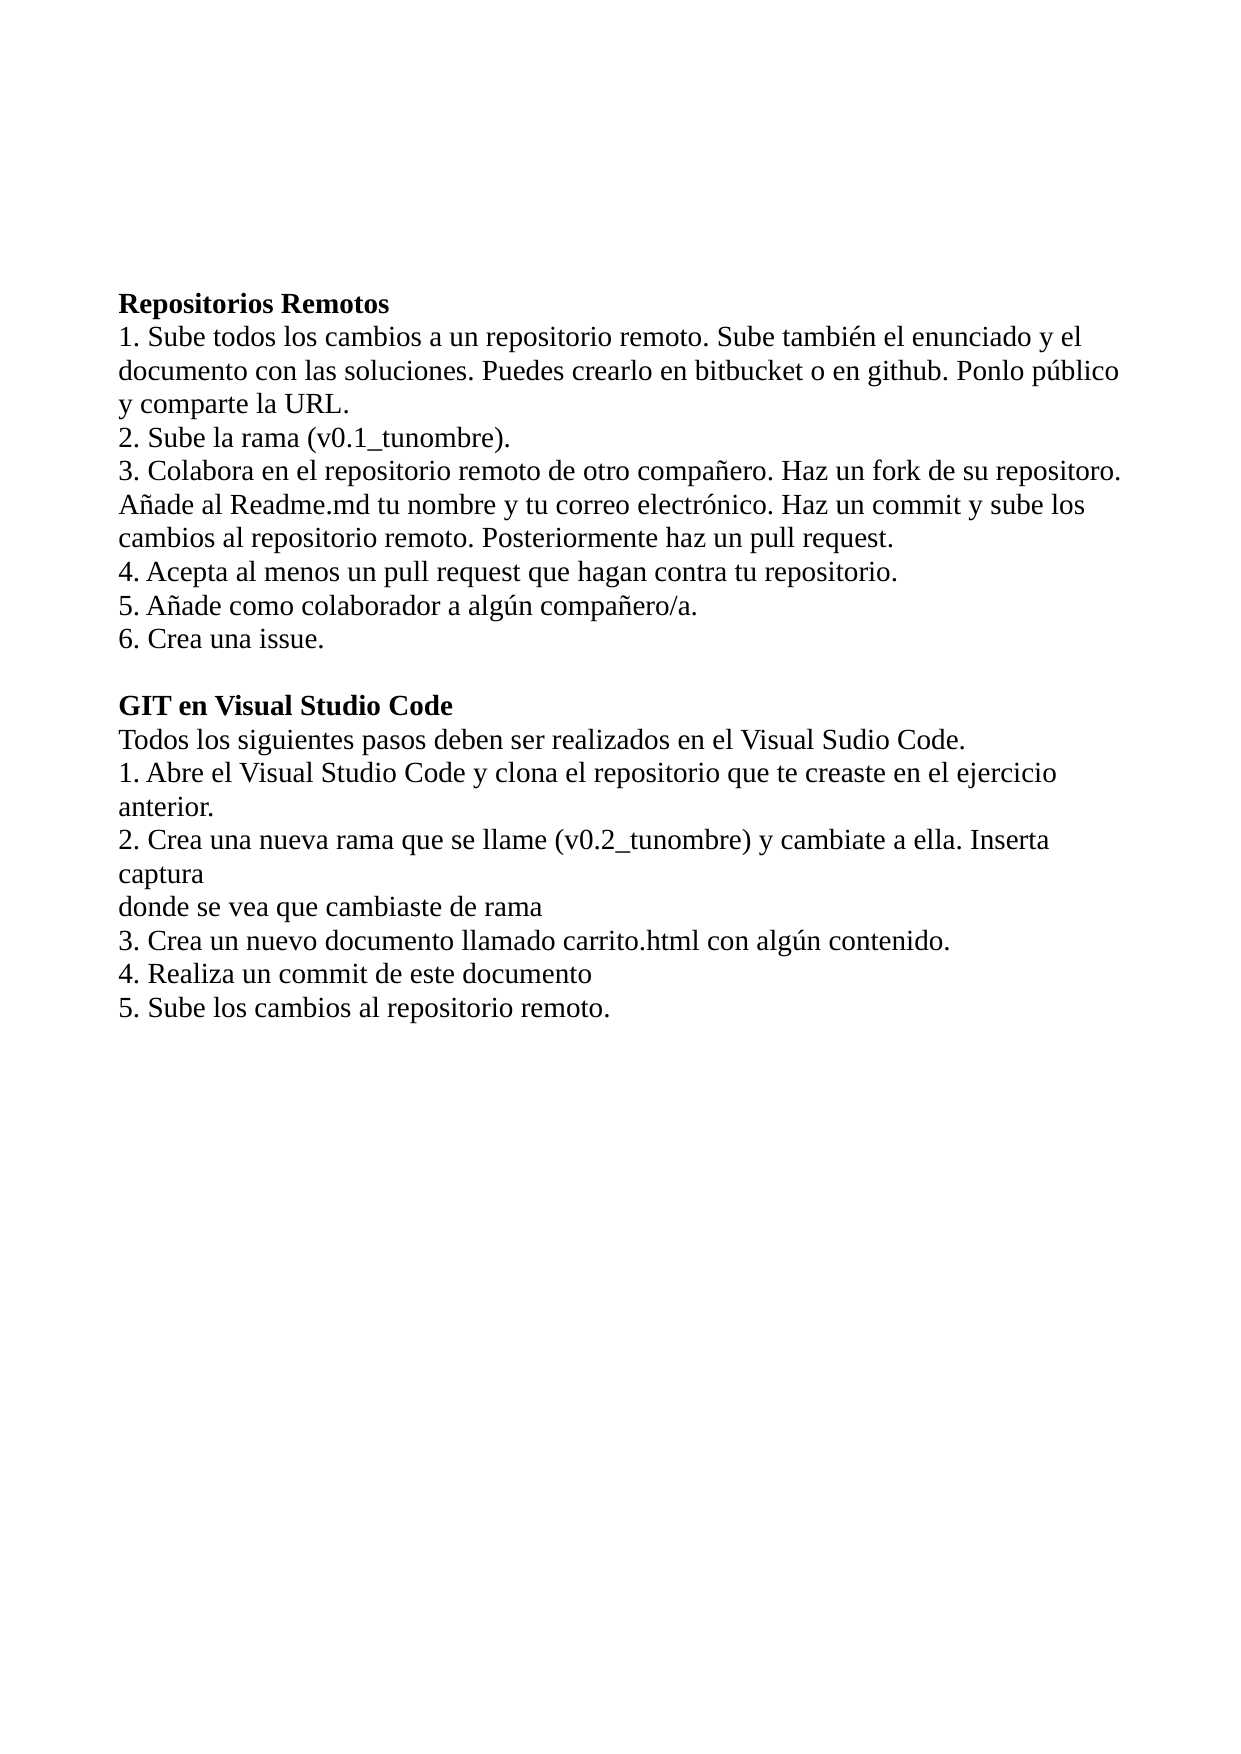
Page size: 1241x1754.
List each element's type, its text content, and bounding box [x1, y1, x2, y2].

text GIT en Visual Studio Code [118, 688, 1122, 722]
text donde se vea que cambiaste de rama [118, 889, 1122, 923]
text 3. Colabora en el repositorio remoto de otro compañero. Haz un fork de su repositoro. [118, 453, 1122, 487]
text anterior. [118, 789, 1122, 822]
text 1. Abre el Visual Studio Code y clona el repositorio que te creaste en el ejercicio [118, 755, 1122, 789]
text 2. Sube la rama (v0.1_tunombre). [118, 420, 1122, 453]
text 3. Crea un nuevo documento llamado carrito.html con algún contenido. [118, 923, 1122, 957]
text 5. Añade como colaborador a algún compañero/a. [118, 588, 1122, 621]
text 4. Realiza un commit de este documento [118, 957, 1122, 990]
text Añade al Readme.md tu nombre y tu correo electrónico. Haz un commit y sube los [118, 487, 1122, 521]
text Todos los siguientes pasos deben ser realizados en el Visual Sudio Code. [118, 722, 1122, 755]
text documento con las soluciones. Puedes crearlo en bitbucket o en github. Ponlo público [118, 353, 1122, 386]
text 5. Sube los cambios al repositorio remoto. [118, 990, 1122, 1024]
text 2. Crea una nueva rama que se llame (v0.2_tunombre) y cambiate a ella. Inserta captura [118, 822, 1122, 889]
text 4. Acepta al menos un pull request que hagan contra tu repositorio. [118, 554, 1122, 588]
text 6. Crea una issue. [118, 621, 1122, 655]
text y comparte la URL. [118, 386, 1122, 420]
text Repositorios Remotos [118, 286, 1122, 319]
text 1. Sube todos los cambios a un repositorio remoto. Sube también el enunciado y el [118, 319, 1122, 353]
text cambios al repositorio remoto. Posteriormente haz un pull request. [118, 521, 1122, 554]
